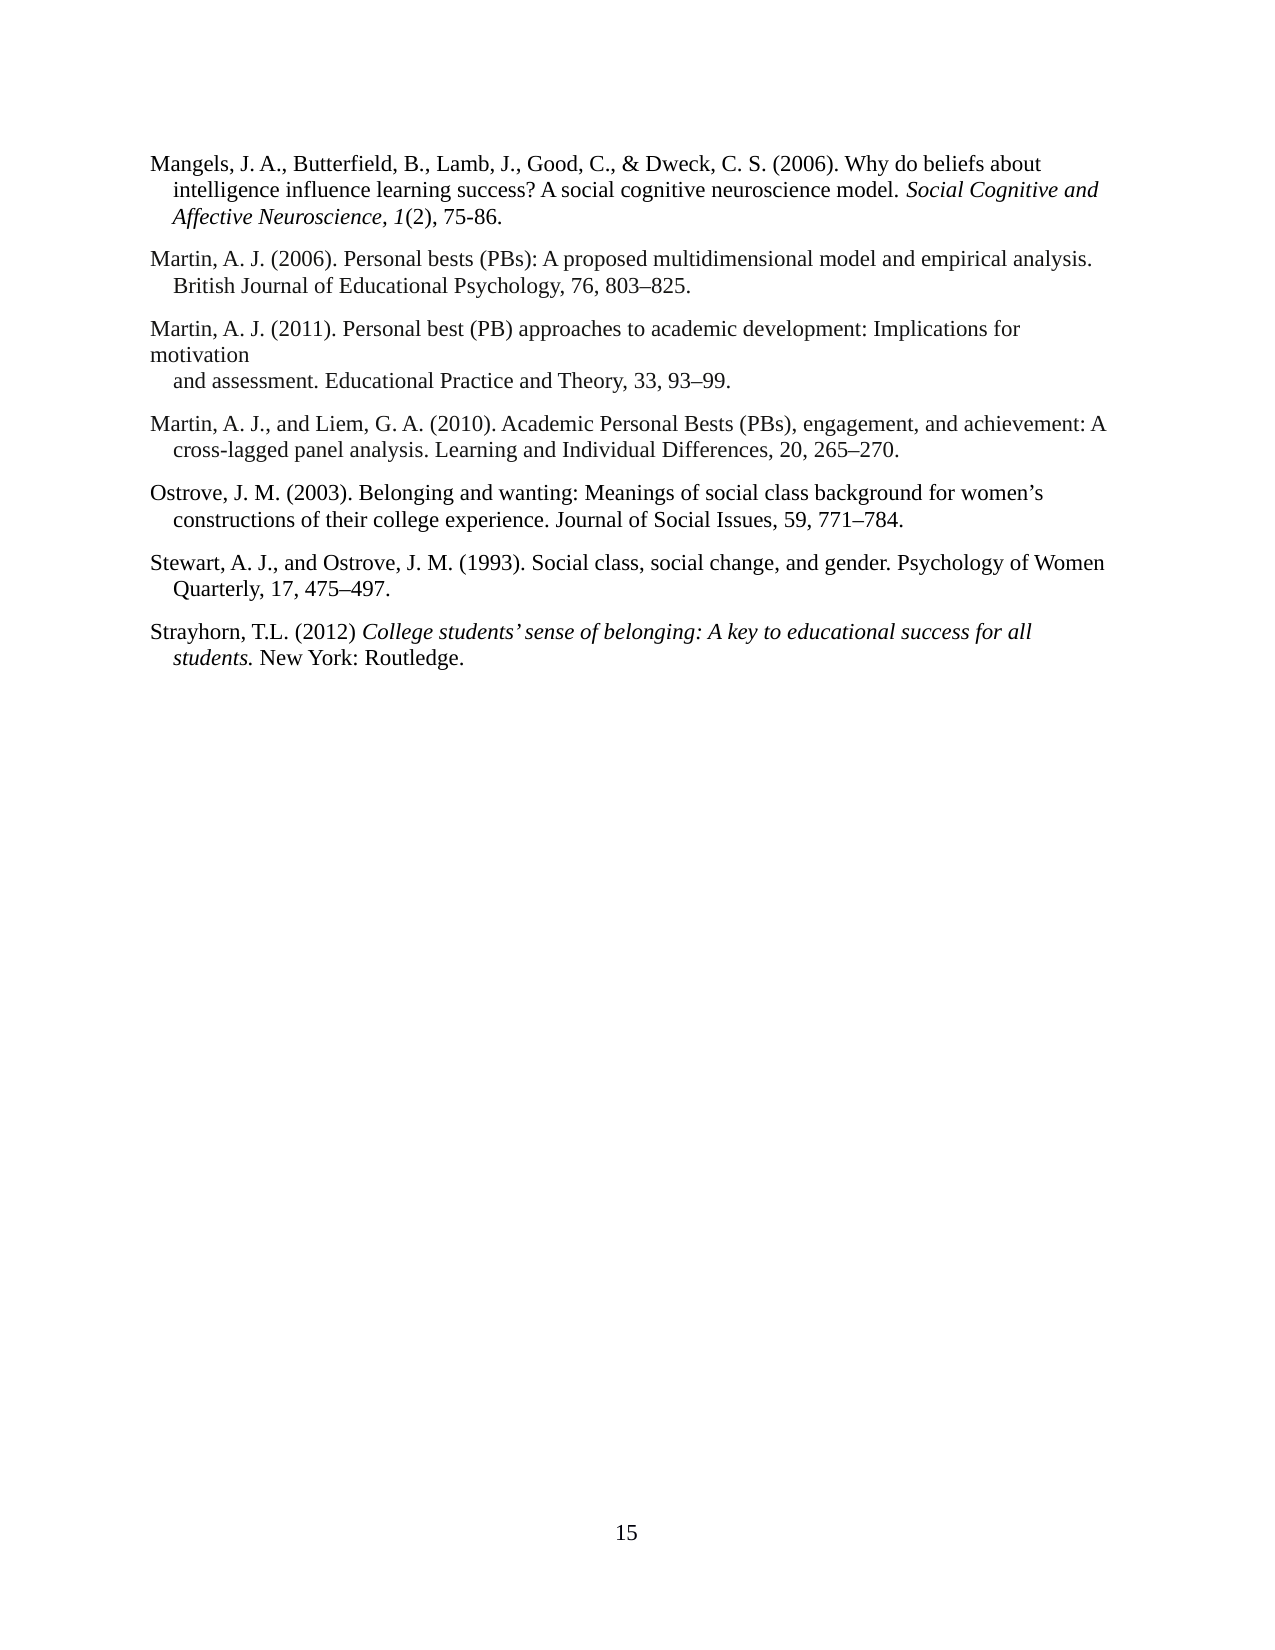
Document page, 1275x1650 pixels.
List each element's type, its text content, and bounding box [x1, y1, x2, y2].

text Ostrove, J. M. (2003). Belonging and wanting: Meanings of social class background for women’s constructions of their college experience. Journal of Social Issues, 59, 771–784. [150, 479, 1125, 532]
text Mangels, J. A., Butterfield, B., Lamb, J., Good, C., & Dweck, C. S. (2006). Why do beliefs about intelligence influence learning success? A social cognitive neuroscience model. Social Cognitive and Affective Neuroscience, 1(2), 75-86. [150, 150, 1125, 229]
text Martin, A. J. (2011). Personal best (PB) approaches to academic development: Implications for motivation and assessment. Educational Practice and Theory, 33, 93–99. [150, 315, 1125, 394]
text Martin, A. J., and Liem, G. A. (2010). Academic Personal Bests (PBs), engagement, and achievement: A cross-lagged panel analysis. Learning and Individual Differences, 20, 265–270. [150, 410, 1125, 463]
text Stewart, A. J., and Ostrove, J. M. (1993). Social class, social change, and gender. Psychology of Women Quarterly, 17, 475–497. [150, 548, 1125, 601]
text Strayhorn, T.L. (2012) College students’ sense of belonging: A key to educational success for all students. New York: Routledge. [150, 618, 1125, 670]
text Martin, A. J. (2006). Personal bests (PBs): A proposed multidimensional model and empirical analysis. British Journal of Educational Psychology, 76, 803–825. [150, 246, 1125, 298]
